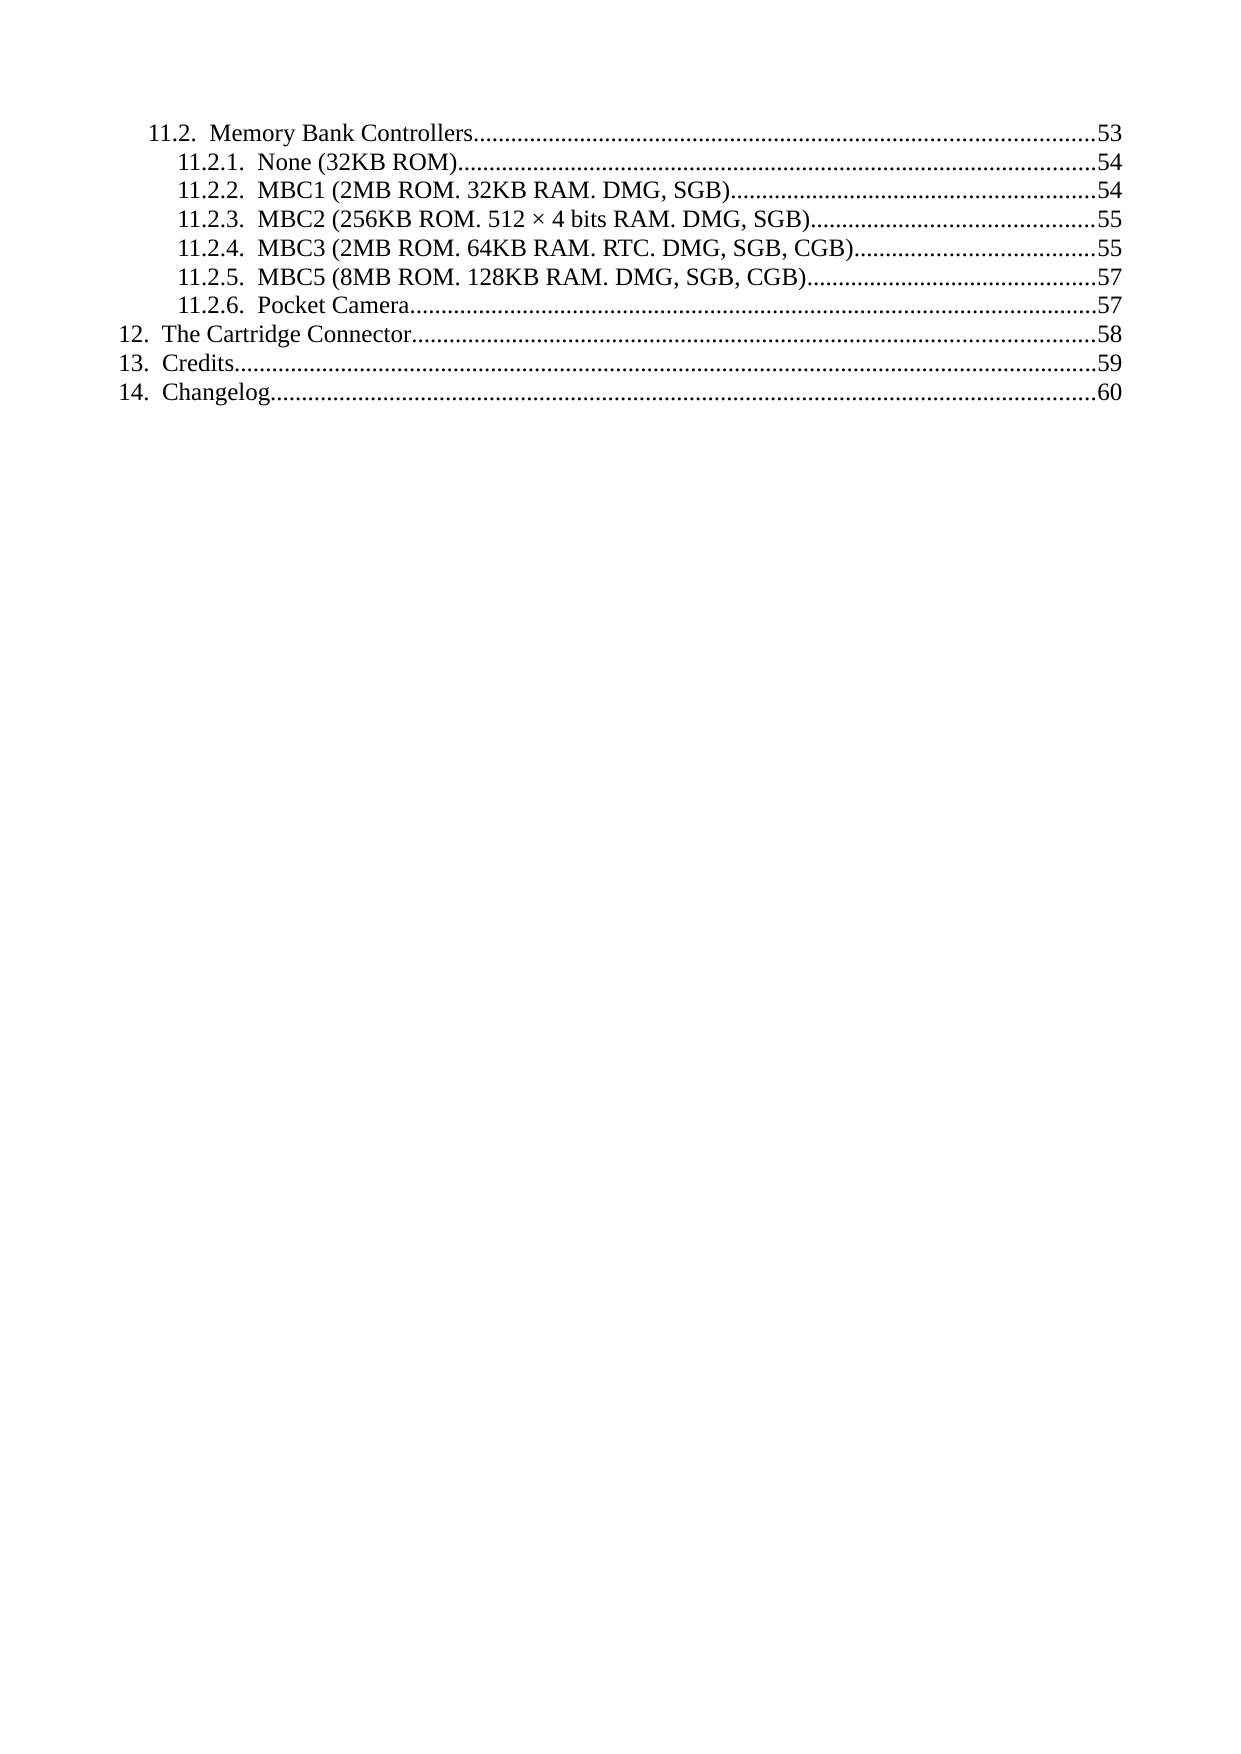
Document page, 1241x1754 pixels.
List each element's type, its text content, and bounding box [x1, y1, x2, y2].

text 11.2.3. MBC2 (256KB ROM. 512 × 4 bits RAM. DMG, SGB) 55 [177, 204, 1122, 233]
text 11.2.2. MBC1 (2MB ROM. 32KB RAM. DMG, SGB) 54 [177, 176, 1122, 204]
text 11.2.5. MBC5 (8MB ROM. 128KB RAM. DMG, SGB, CGB) 57 [177, 262, 1122, 291]
text 13. Credits 59 [118, 348, 1122, 377]
text 14. Changelog 60 [118, 377, 1122, 406]
text 11.2.1. None (32KB ROM) 54 [177, 147, 1122, 176]
text 11.2. Memory Bank Controllers 53 [148, 118, 1122, 147]
text 12. The Cartridge Connector 58 [118, 319, 1122, 348]
text 11.2.4. MBC3 (2MB ROM. 64KB RAM. RTC. DMG, SGB, CGB) 55 [177, 233, 1122, 262]
text 11.2.6. Pocket Camera 57 [177, 291, 1122, 319]
